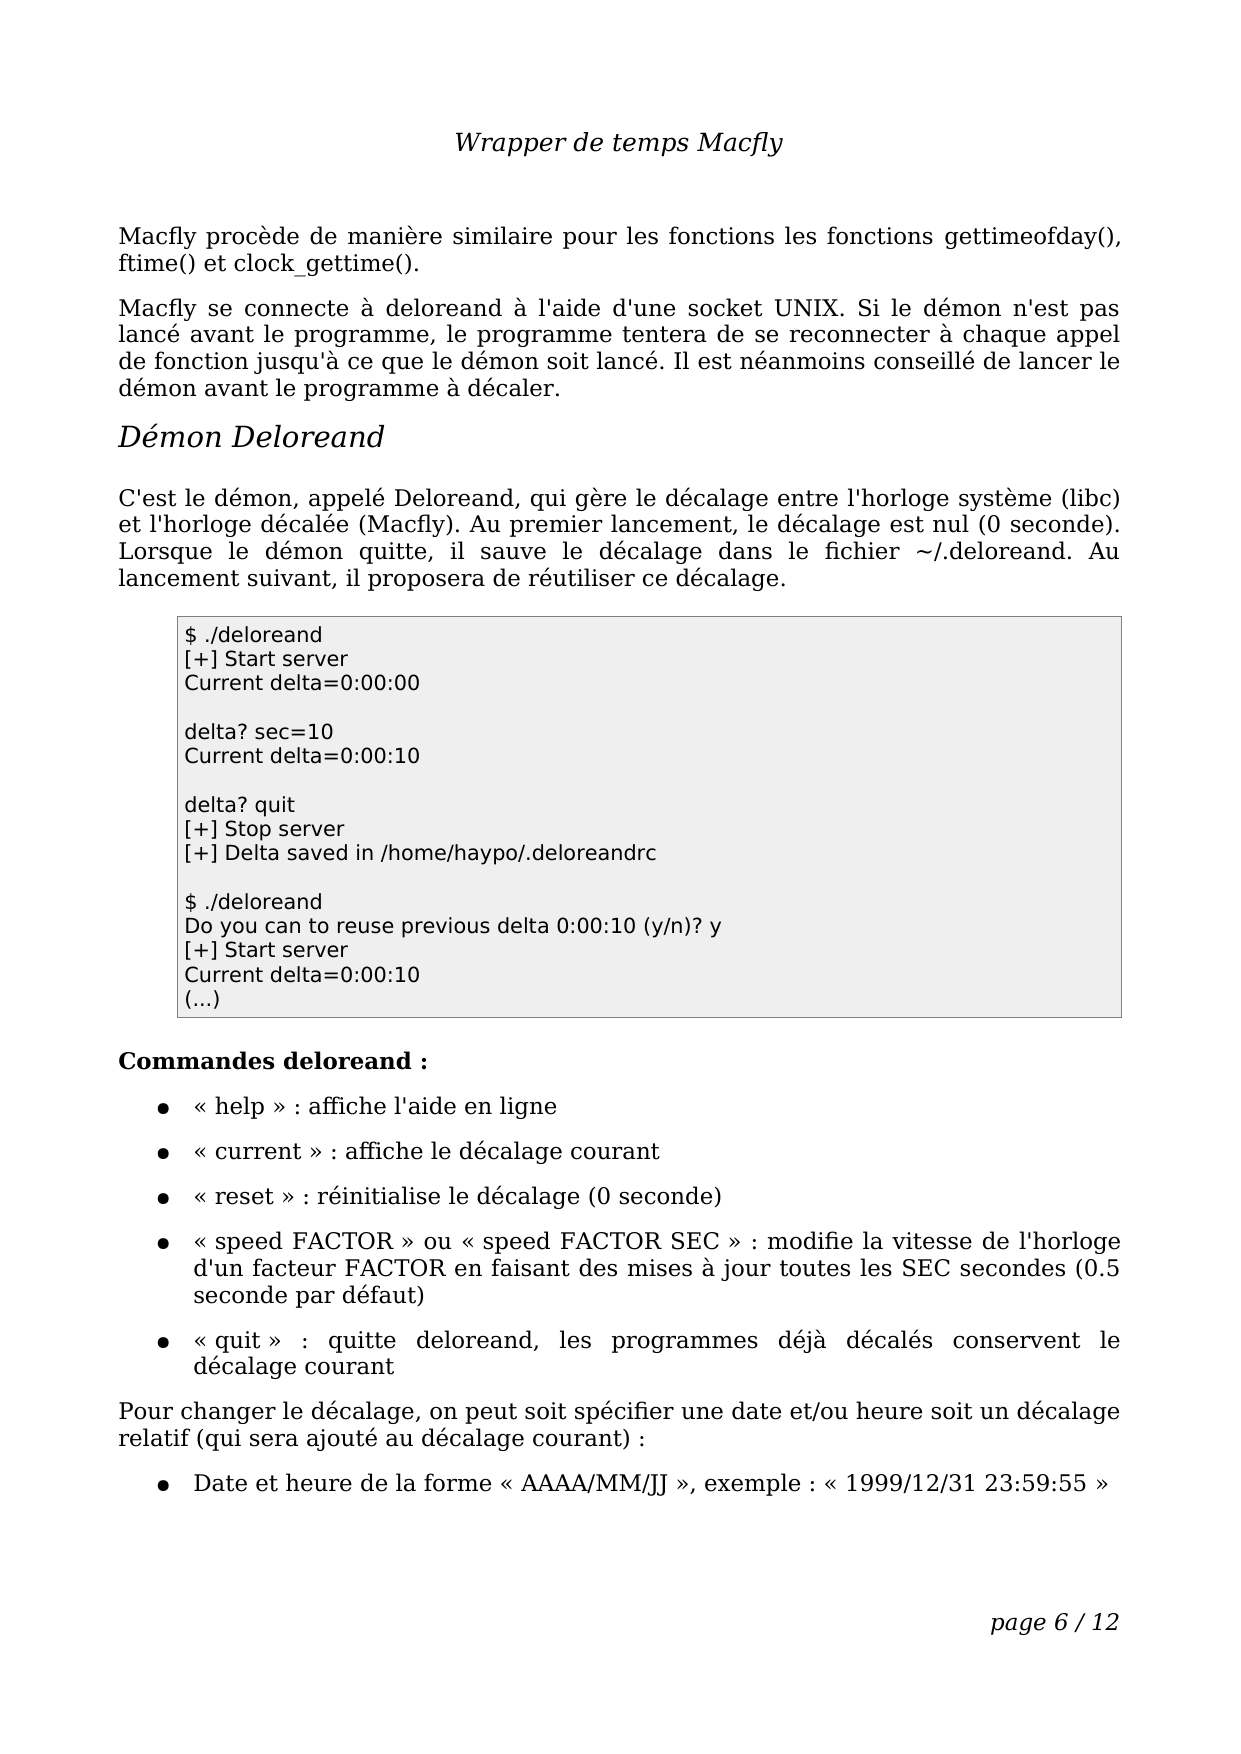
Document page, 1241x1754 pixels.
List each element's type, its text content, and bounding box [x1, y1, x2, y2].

list « reset » : réinitialise le décalage (0 seconde) [156, 1183, 1122, 1210]
list Date et heure de la forme « AAAA/MM/JJ », exemple : « 1999/12/31 23:59:55 » [156, 1470, 1122, 1497]
list « current » : affiche le décalage courant [156, 1138, 1122, 1165]
text $ ./deloreand [+] Start server Current delta=0:00:00 delta? sec=10 Current delta=0:00:10 delta? quit [+] Stop server [+] Delta saved in /home/haypo/.deloreandrc $ ./deloreand Do you can to reuse previous delta 0:00:10 (y/n)? y [+] Start server Current delta=0:00:10 (...) [178, 617, 1121, 1017]
text Pour changer le décalage, on peut soit spécifier une date et/ou heure soit un décalage relatif (qui sera ajouté au décalage courant) : [118, 1398, 1122, 1452]
text C'est le démon, appelé Deloreand, qui gère le décalage entre l'horloge système (libc) et l'horloge décalée (Macfly). Au premier lancement, le décalage est nul (0 seconde). Lorsque le démon quitte, il sauve le décalage dans le fichier ~/.deloreand. Au lancement suivant, il proposera de réutiliser ce décalage. [118, 485, 1122, 592]
list « speed FACTOR » ou « speed FACTOR SEC » : modifie la vitesse de l'horloge d'un facteur FACTOR en faisant des mises à jour toutes les SEC secondes (0.5 seconde par défaut) [156, 1228, 1122, 1308]
text Macfly se connecte à deloreand à l'aide d'une socket UNIX. Si le démon n'est pas lancé avant le programme, le programme tentera de se reconnecter à chaque appel de fonction jusqu'à ce que le démon soit lancé. Il est néanmoins conseillé de lancer le démon avant le programme à décaler. [118, 295, 1122, 401]
list « quit » : quitte deloreand, les programmes déjà décalés conservent le décalage courant [156, 1327, 1122, 1380]
subtitle Démon Deloreand [118, 421, 1122, 455]
text Commandes deloreand : [118, 1048, 1122, 1075]
list « help » : affiche l'aide en ligne [156, 1093, 1122, 1120]
text Macfly procède de manière similaire pour les fonctions les fonctions gettimeofday(), ftime() et clock_gettime(). [118, 223, 1122, 276]
